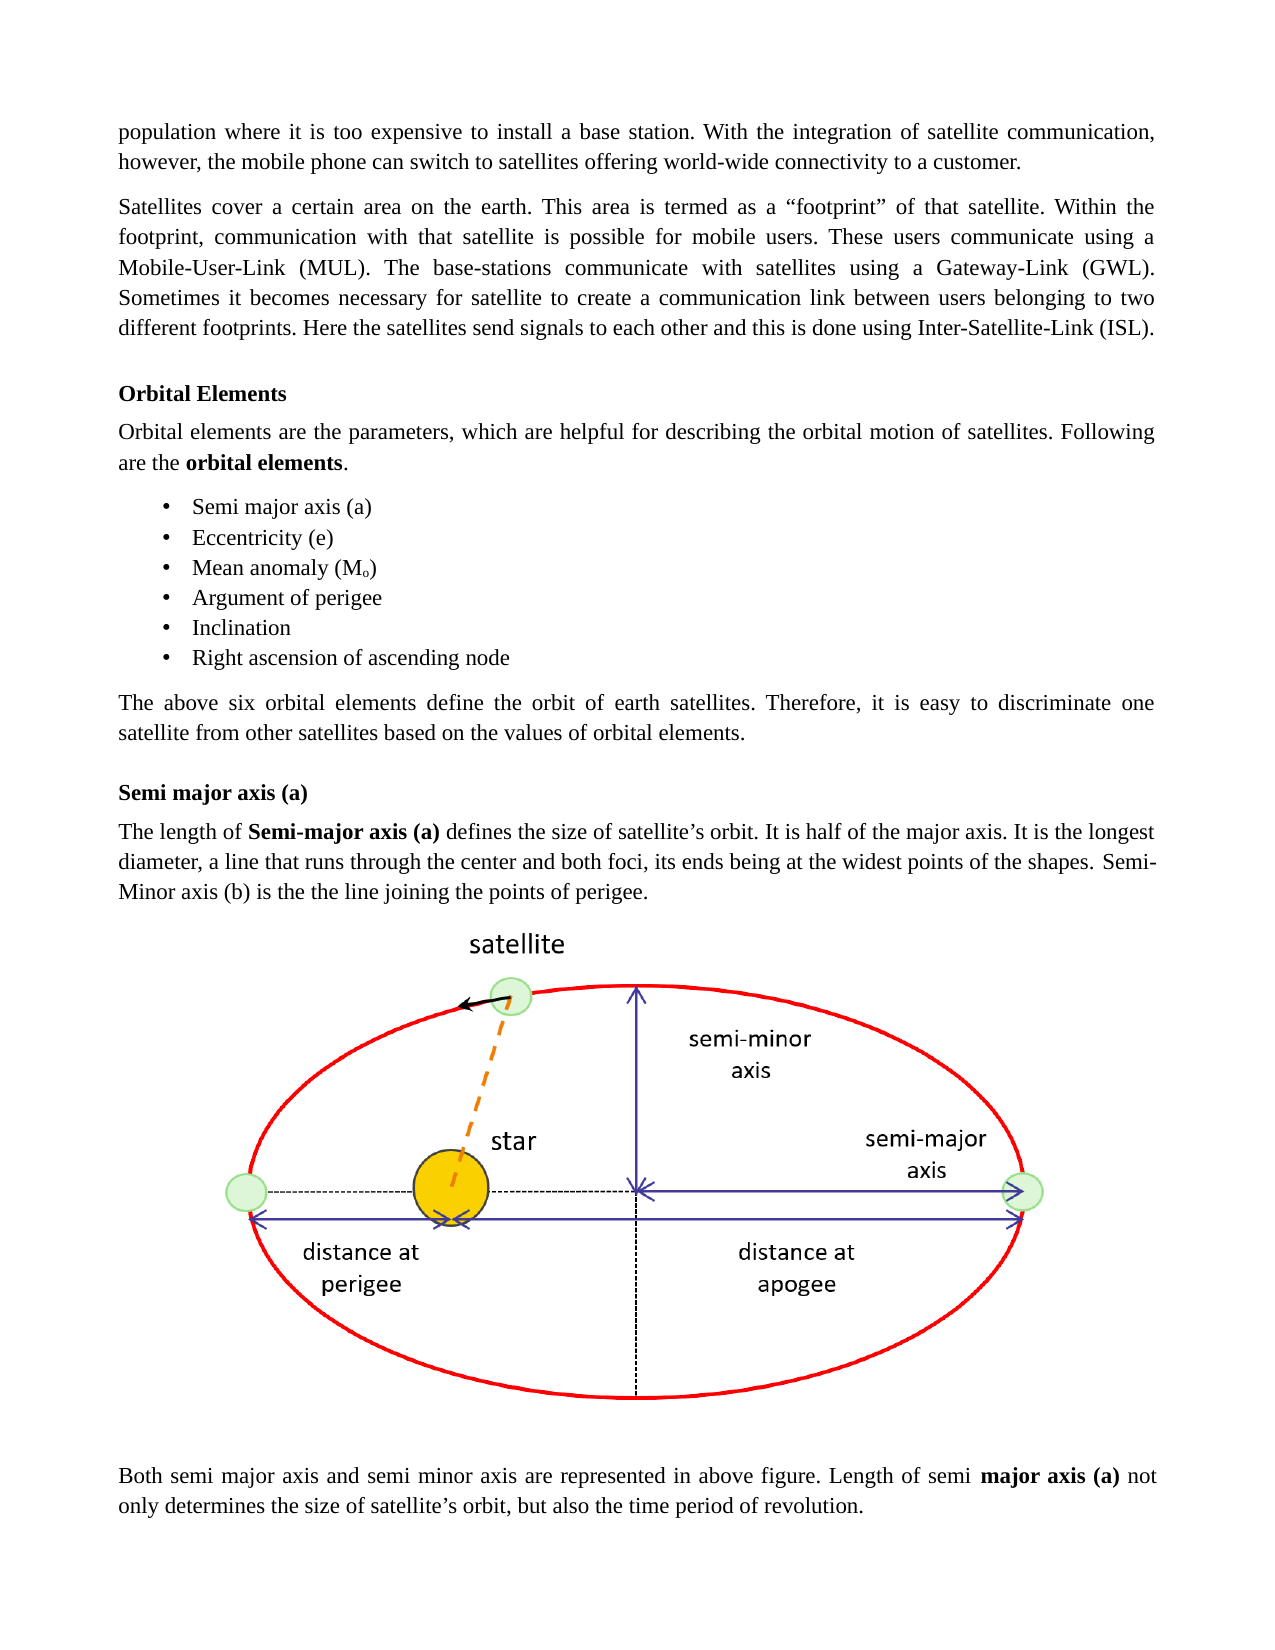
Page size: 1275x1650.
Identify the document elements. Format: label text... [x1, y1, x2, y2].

list Eccentricity (e) [162, 524, 1157, 550]
picture [215, 922, 1060, 1414]
text Both semi major axis and semi minor axis are represented in above figure. Length of semi major axis (a) not only determines the size of satellite’s orbit, but also the time period of revolution. [118, 1462, 1157, 1519]
list Mean anomaly (Mo) [162, 554, 1157, 580]
list Argument of perigee [162, 584, 1157, 610]
subtitle Orbital Elements [118, 379, 1157, 406]
subtitle Semi major axis (a) [118, 779, 1157, 805]
list Semi major axis (a) [162, 493, 1157, 520]
list Inclination [162, 614, 1157, 641]
text Satellites cover a certain area on the earth. This area is termed as a “footprint” of that satellite. Within the footprint, communication with that satellite is possible for mobile users. These users communicate using a Mobile-User-Link (MUL). The base-stations communicate with satellites using a Gateway-Link (GWL). Sometimes it becomes necessary for satellite to create a communication link between users belonging to two different footprints. Here the satellites send signals to each other and this is done using Inter-Satellite-Link (ISL). [118, 193, 1157, 340]
text The above six orbital elements define the orbit of earth satellites. Therefore, it is easy to discriminate one satellite from other satellites based on the values of orbital elements. [118, 689, 1157, 746]
list Right ascension of ascending node [162, 644, 1157, 671]
text Orbital elements are the parameters, which are helpful for describing the orbital motion of satellites. Following are the orbital elements. [118, 418, 1157, 475]
text population where it is too expensive to install a base station. With the integration of satellite communication, however, the mobile phone can switch to satellites offering world-wide connectivity to a customer. [118, 118, 1157, 175]
text The length of Semi-major axis (a) defines the size of satellite’s orbit. It is half of the major axis. It is the longest diameter, a line that runs through the center and both foci, its ends being at the widest points of the shapes. Semi-Minor axis (b) is the the line joining the points of perigee. [118, 818, 1157, 904]
